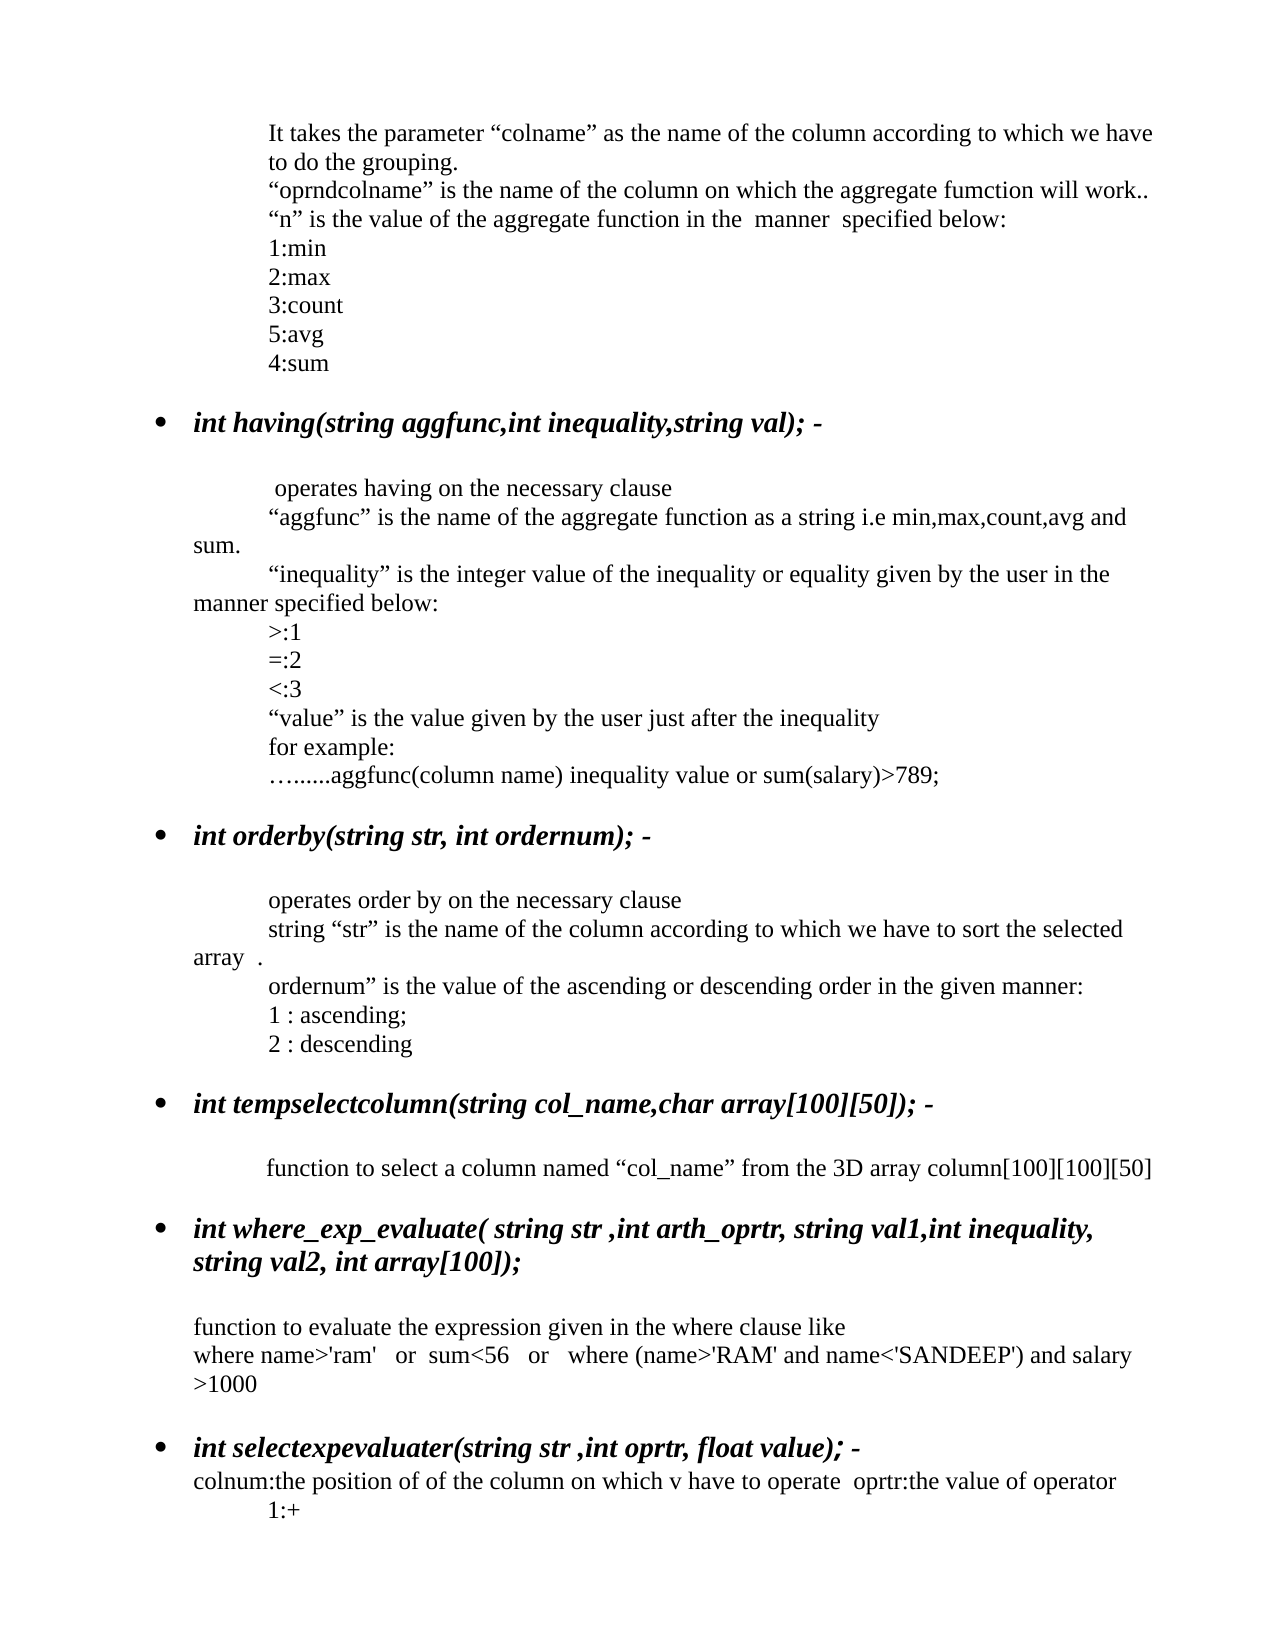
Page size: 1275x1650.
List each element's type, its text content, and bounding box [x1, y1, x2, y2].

list 4:sum [268, 348, 1157, 377]
list int tempselectcolumn(string col_name,char array[100][50]); - [156, 1086, 1157, 1120]
list function to select a column named “col_name” from the 3D array column[100][100][50] [118, 1153, 1157, 1182]
list where name>'ram' or sum<56 or where (name>'RAM' and name<'SANDEEP') and salary >1000 [156, 1340, 1157, 1398]
list 3:count [268, 291, 1157, 319]
list 1 : ascending; [193, 1000, 1157, 1029]
list 5:avg [268, 319, 1157, 348]
text …......aggfunc(column name) inequality value or sum(salary)>789; [193, 760, 1157, 789]
text =:2 [193, 645, 1157, 674]
list 2 : descending [193, 1029, 1157, 1057]
list int selectexpevaluater(string str ,int oprtr, float value); - [156, 1427, 1157, 1466]
text >:1 [193, 617, 1157, 645]
list 1:+ [193, 1495, 1157, 1524]
list colnum:the position of of the column on which v have to operate oprtr:the value of operator [156, 1466, 1157, 1495]
list int having(string aggfunc,int inequality,string val); - [156, 406, 1157, 439]
list 2:max [268, 262, 1157, 291]
list int orderby(string str, int ordernum); - [156, 818, 1157, 851]
list 1:min [268, 233, 1157, 262]
text <:3 [193, 674, 1157, 703]
list string “str” is the name of the column according to which we have to sort the selected array . [193, 914, 1157, 971]
text for example: [193, 732, 1157, 760]
list operates order by on the necessary clause [193, 885, 1157, 914]
list “n” is the value of the aggregate function in the manner specified below: [268, 204, 1157, 233]
list function to evaluate the expression given in the where clause like [156, 1312, 1157, 1340]
text “value” is the value given by the user just after the inequality [193, 703, 1157, 732]
text operates having on the necessary clause [193, 473, 1157, 502]
list “oprndcolname” is the name of the column on which the aggregate fumction will work.. [268, 176, 1157, 204]
list int where_exp_evaluate( string str ,int arth_oprtr, string val1,int inequality, string val2, int array[100]); [156, 1211, 1157, 1278]
text “aggfunc” is the name of the aggregate function as a string i.e min,max,count,avg and sum. [193, 502, 1157, 559]
text “inequality” is the integer value of the inequality or equality given by the user in the manner specified below: [193, 559, 1157, 617]
list It takes the parameter “colname” as the name of the column according to which we have to do the grouping. [268, 118, 1157, 176]
list ordernum” is the value of the ascending or descending order in the given manner: [193, 971, 1157, 1000]
